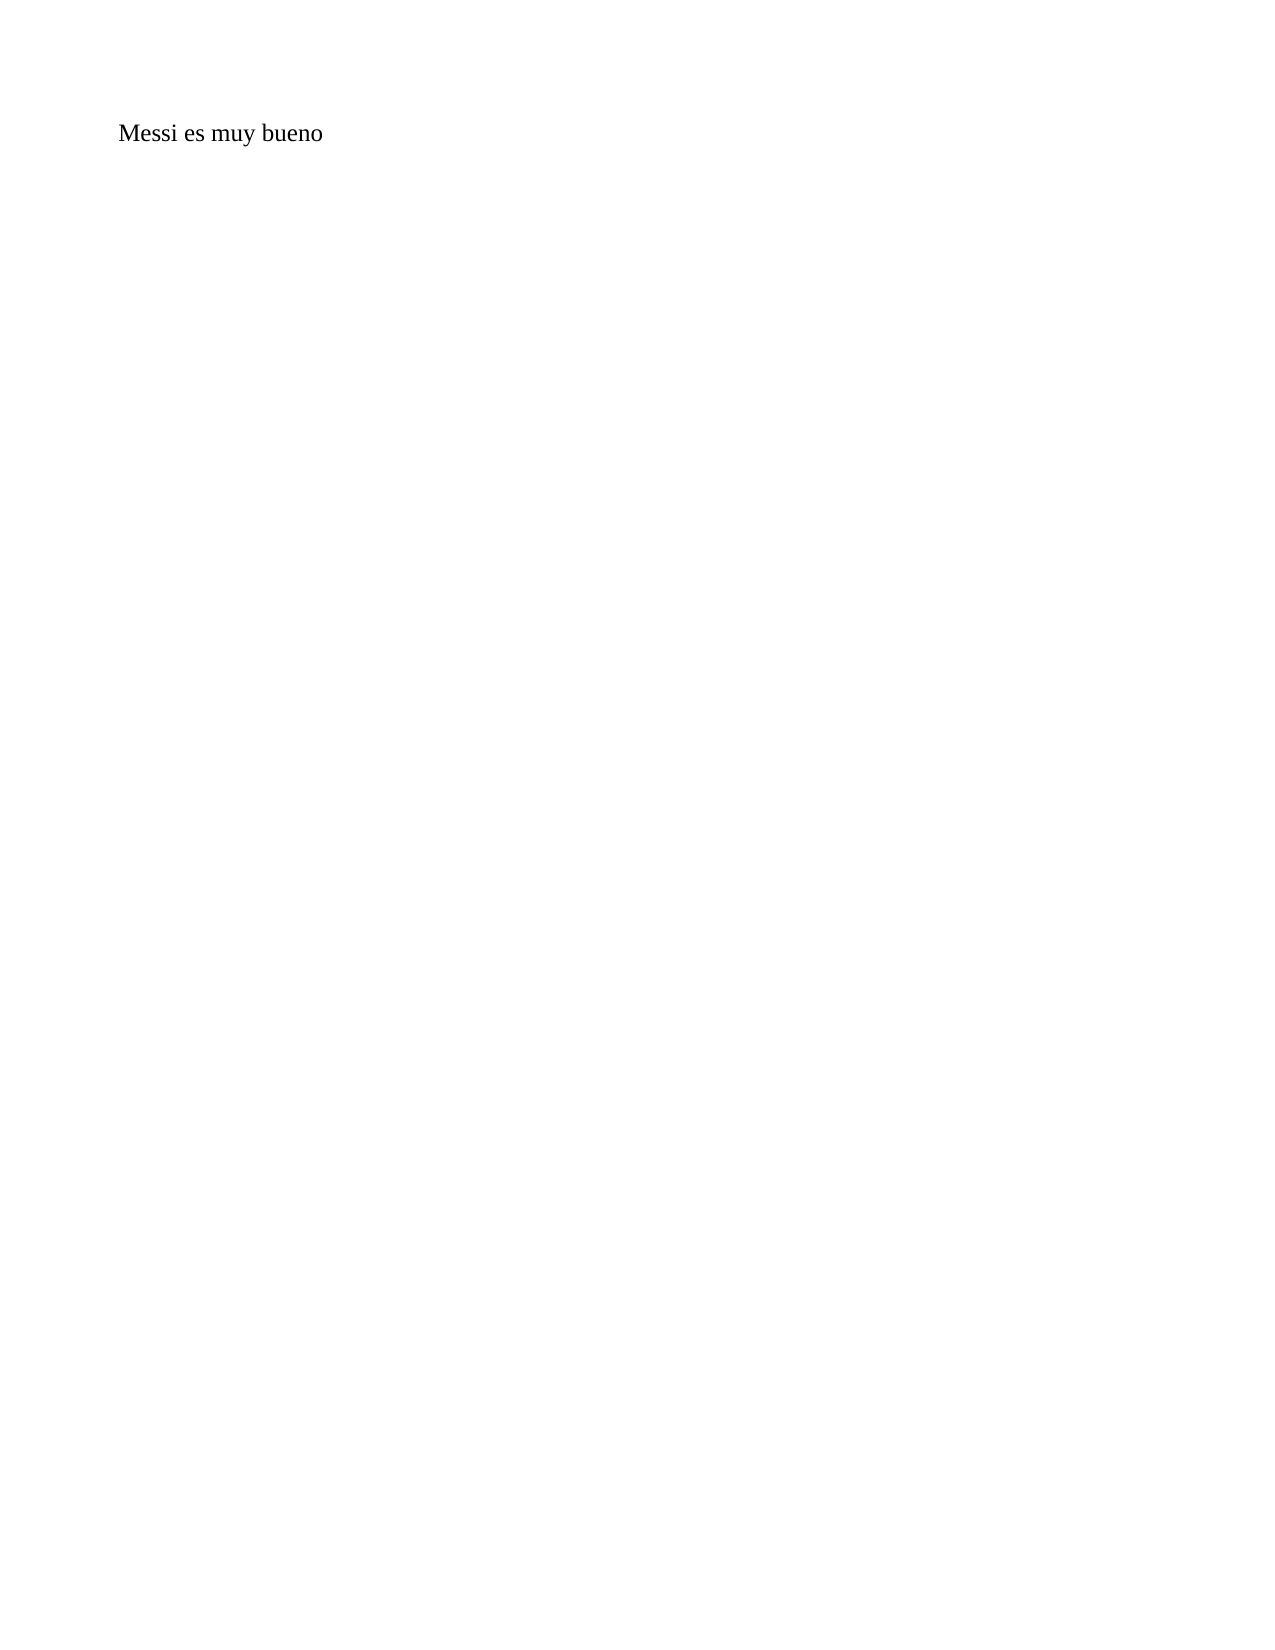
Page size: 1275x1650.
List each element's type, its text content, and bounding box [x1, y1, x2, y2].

text Messi es muy bueno [118, 118, 1157, 147]
